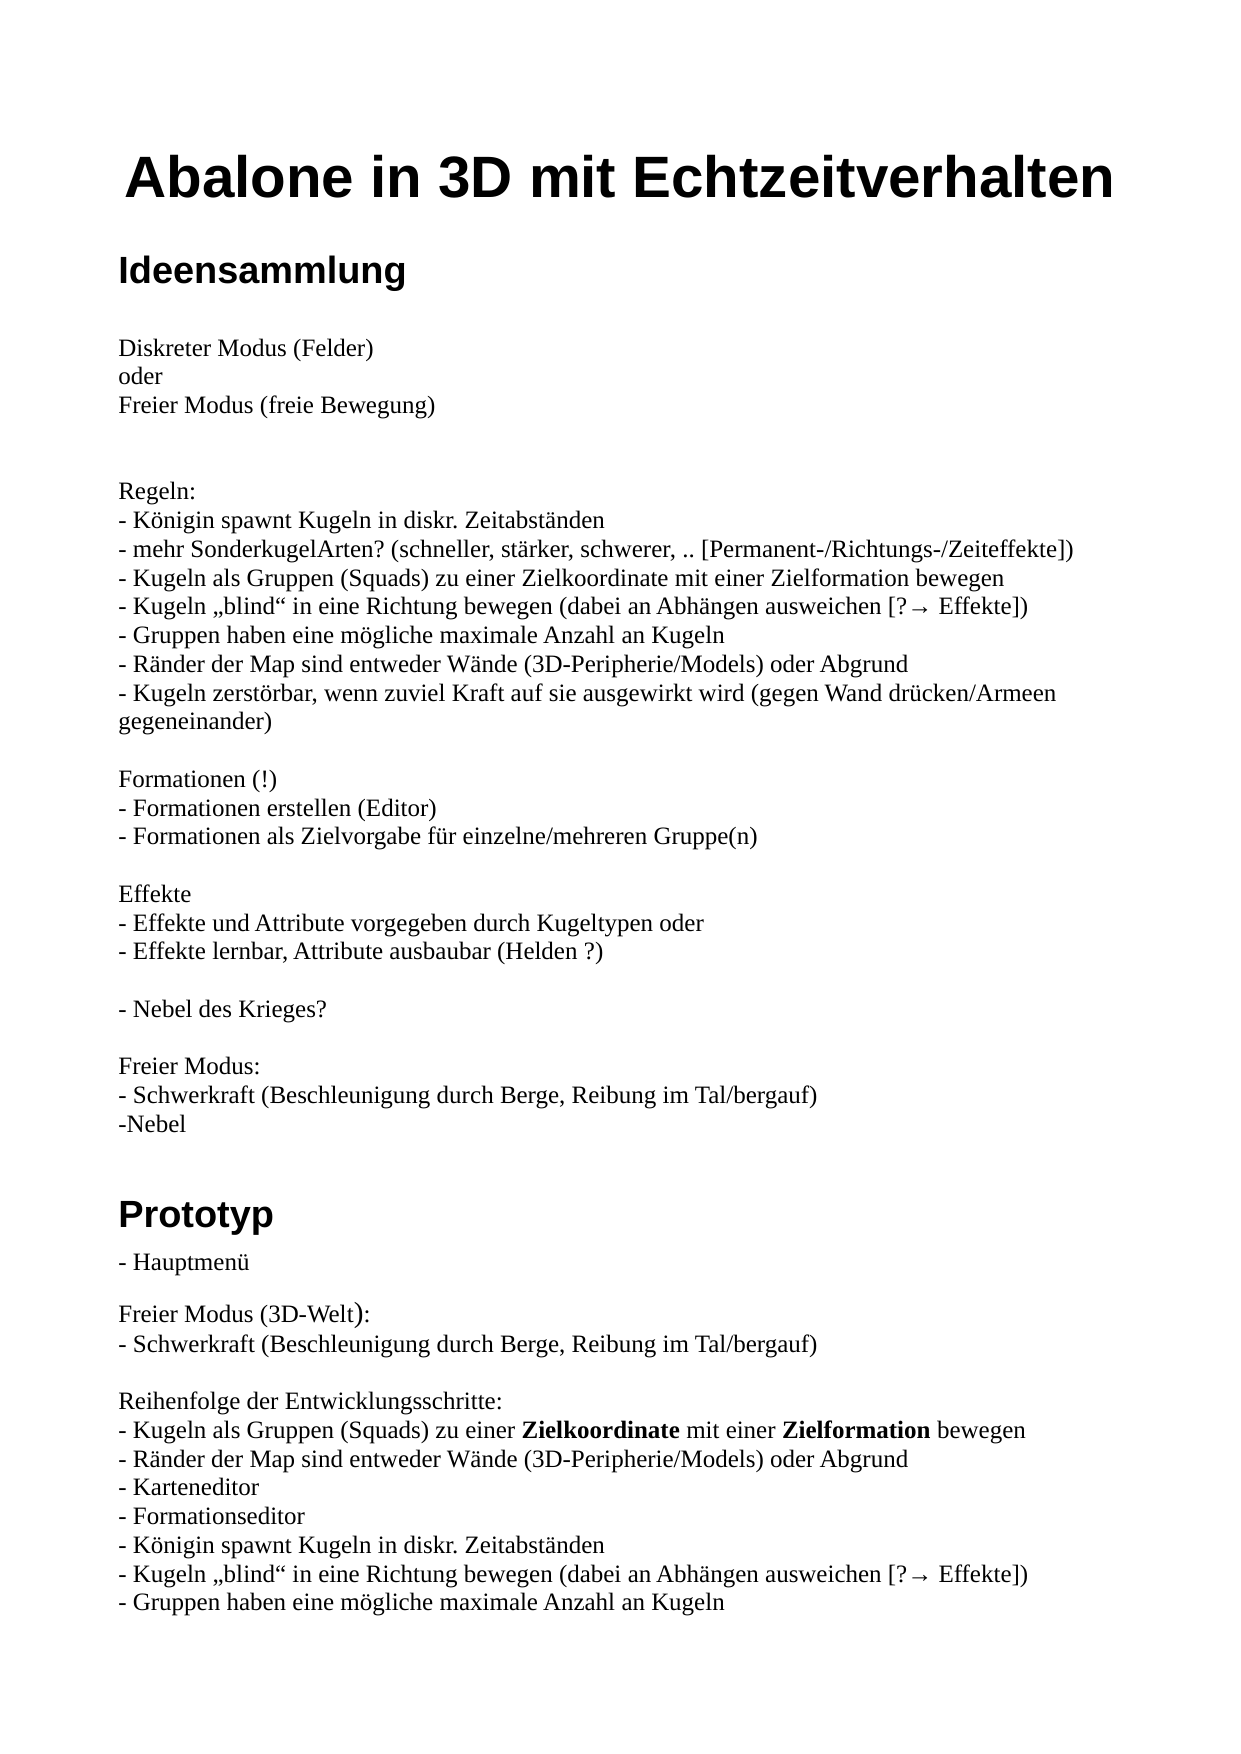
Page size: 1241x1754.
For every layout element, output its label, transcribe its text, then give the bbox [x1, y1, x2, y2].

text - Kugeln als Gruppen (Squads) zu einer Zielkoordinate mit einer Zielformation bewegen [118, 563, 1122, 591]
text - Kugeln zerstörbar, wenn zuviel Kraft auf sie ausgewirkt wird (gegen Wand drücken/Armeen gegeneinander) [118, 678, 1122, 735]
text - Königin spawnt Kugeln in diskr. Zeitabständen [118, 1530, 1122, 1559]
text - Kugeln „blind“ in eine Richtung bewegen (dabei an Abhängen ausweichen [?→ Effekte]) [118, 1559, 1122, 1587]
text - Schwerkraft (Beschleunigung durch Berge, Reibung im Tal/bergauf) [118, 1329, 1122, 1357]
text Diskreter Modus (Felder) [118, 333, 1122, 361]
title Abalone in 3D mit Echtzeitverhalten [118, 143, 1122, 210]
text - Kugeln „blind“ in eine Richtung bewegen (dabei an Abhängen ausweichen [?→ Effekte]) [118, 591, 1122, 620]
text - Effekte und Attribute vorgegeben durch Kugeltypen oder [118, 908, 1122, 936]
text - Karteneditor [118, 1472, 1122, 1501]
text - Schwerkraft (Beschleunigung durch Berge, Reibung im Tal/bergauf) [118, 1080, 1122, 1109]
text Freier Modus: [118, 1051, 1122, 1080]
text - Effekte lernbar, Attribute ausbaubar (Helden ?) [118, 936, 1122, 965]
text - Hauptmenü [118, 1247, 1122, 1276]
text Freier Modus (freie Bewegung) [118, 390, 1122, 419]
text Reihenfolge der Entwicklungsschritte: [118, 1386, 1122, 1415]
text -Nebel [118, 1109, 1122, 1138]
text - Gruppen haben eine mögliche maximale Anzahl an Kugeln [118, 620, 1122, 649]
text - Ränder der Map sind entweder Wände (3D-Peripherie/Models) oder Abgrund [118, 649, 1122, 678]
text - Königin spawnt Kugeln in diskr. Zeitabständen [118, 505, 1122, 534]
text - Kugeln als Gruppen (Squads) zu einer Zielkoordinate mit einer Zielformation bewegen [118, 1415, 1122, 1444]
text - Formationen erstellen (Editor) [118, 793, 1122, 821]
text - Ränder der Map sind entweder Wände (3D-Peripherie/Models) oder Abgrund [118, 1444, 1122, 1472]
text Formationen (!) [118, 764, 1122, 793]
text Effekte [118, 879, 1122, 908]
text - Formationen als Zielvorgabe für einzelne/mehreren Gruppe(n) [118, 821, 1122, 850]
subtitle Ideensammlung [118, 248, 1122, 291]
text Regeln: [118, 476, 1122, 505]
text oder [118, 361, 1122, 390]
text - Gruppen haben eine mögliche maximale Anzahl an Kugeln [118, 1587, 1122, 1616]
text - Formationseditor [118, 1501, 1122, 1530]
text - mehr SonderkugelArten? (schneller, stärker, schwerer, .. [Permanent-/Richtungs-/Zeiteffekte]) [118, 534, 1122, 563]
text Freier Modus (3D-Welt): [118, 1295, 1122, 1329]
subtitle Prototyp [118, 1191, 1122, 1235]
text - Nebel des Krieges? [118, 994, 1122, 1023]
